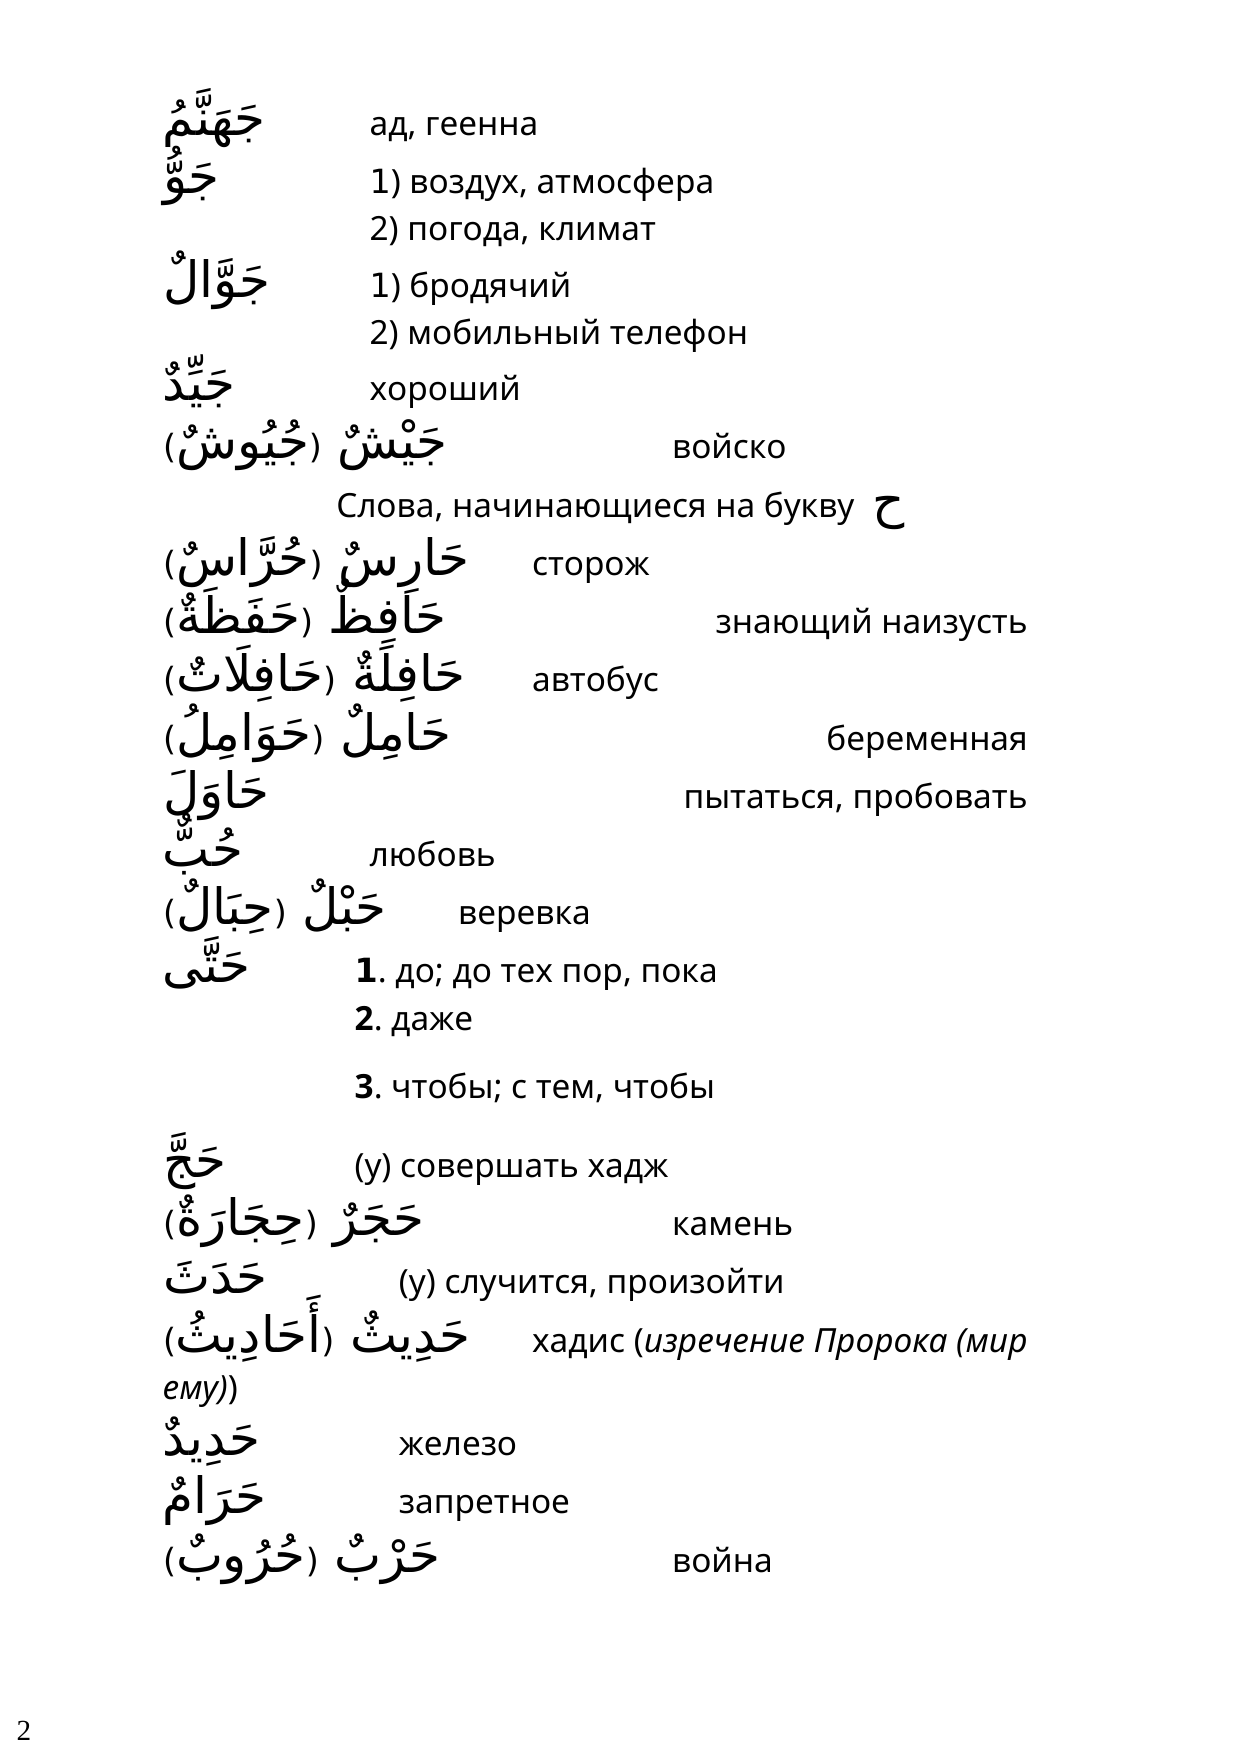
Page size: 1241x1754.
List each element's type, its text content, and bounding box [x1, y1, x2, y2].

text جَهَنَّمُ ад, геенна [162, 89, 1078, 147]
text 3. чтобы; с тем, чтобы [162, 1063, 1078, 1108]
text حَجَرٌ (حِجَارَةٌ) камень [162, 1189, 1078, 1247]
text جَوُّ 1) воздух, атмосфера [162, 147, 1078, 205]
text 2) мобильный телефон [162, 309, 1078, 354]
text 2) погода, климат [162, 205, 1078, 251]
text حُبٌّ любовь [162, 820, 1078, 878]
text حَارِسٌ (حُرَّاسٌ) сторож [162, 529, 1078, 587]
text حَافِلَةٌ (حَافِلَاتٌ) автобус [162, 645, 1078, 703]
text حَدِيدٌ железо [162, 1409, 1078, 1467]
text حَرَامٌ запретное [162, 1467, 1078, 1526]
text حَاوَلَ пытаться, пробовать [162, 762, 1078, 820]
text حَدِيثٌ (أَحَادِيثُ) хадис (изречение Пророка (мир ему)) [162, 1306, 1078, 1409]
text جَيِّدٌ хороший [162, 354, 1078, 412]
text حَامِلٌ (حَوَامِلُ) беременная [162, 703, 1078, 762]
text حَجَّ (у) совершать хадж [162, 1131, 1078, 1189]
text حَتَّى 1. до; до тех пор, пока [162, 936, 1078, 995]
text جَيْشٌ (جُيُوشٌ) войско [162, 412, 1078, 471]
text حَرْبٌ (حُرُوبٌ) война [162, 1526, 1078, 1584]
text جَوَّالٌ 1) бродячий [162, 251, 1078, 309]
text حَافِظٌ (حَفَظَةٌ) знающий наизусть [162, 587, 1078, 645]
text Слова, начинающиеся на букву ح [162, 471, 1078, 529]
text 2. даже [162, 995, 1078, 1040]
text حَدَثَ (у) случится, произойти [162, 1247, 1078, 1306]
text حَبْلٌ (حِبَالٌ) веревка [162, 878, 1078, 936]
